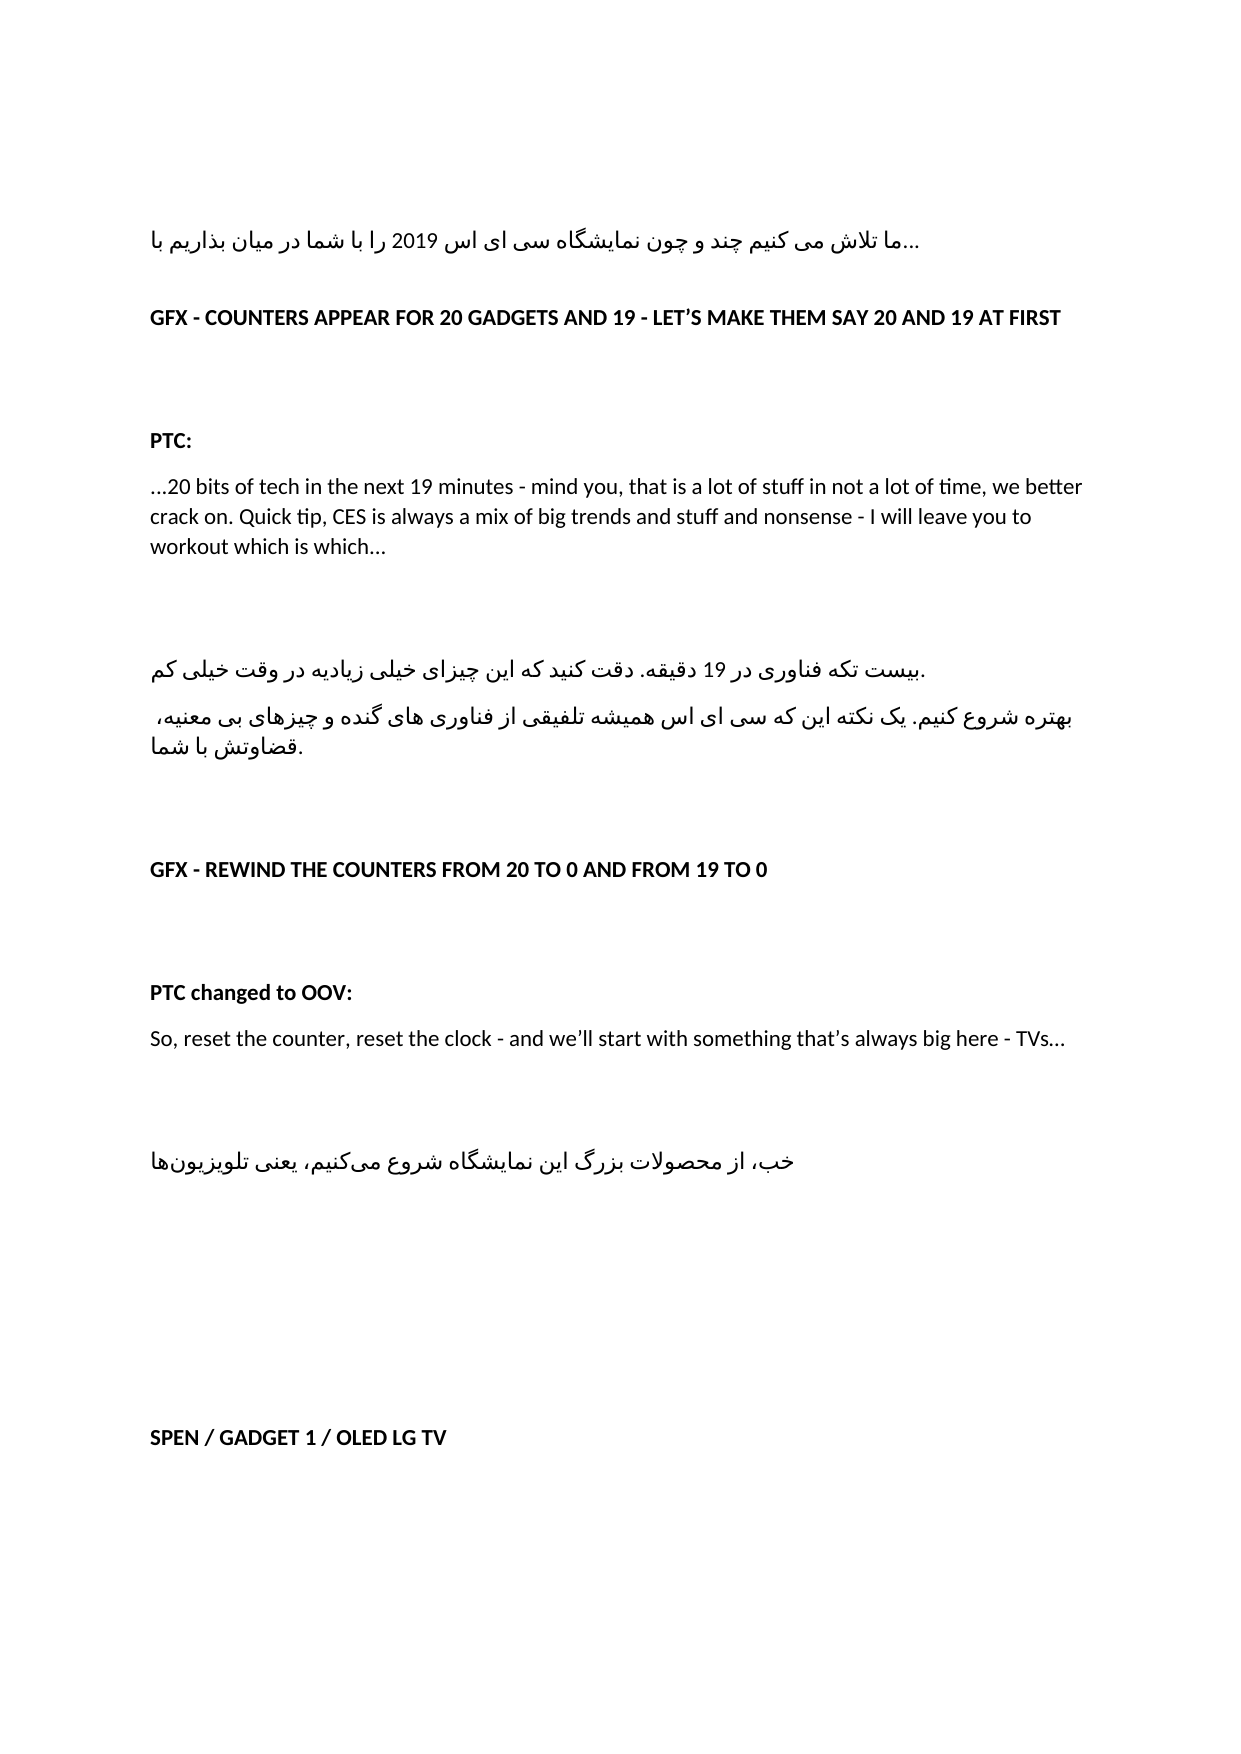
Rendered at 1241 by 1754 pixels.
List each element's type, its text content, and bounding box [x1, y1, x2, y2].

text بیست تکه فناوری در 19 دقیقه. دقت کنید که این چیزای خیلی زیادیه در وقت خیلی کم. [150, 655, 1090, 683]
text GFX - REWIND THE COUNTERS FROM 20 TO 0 AND FROM 19 TO 0 [150, 855, 1090, 883]
text ...20 bits of tech in the next 19 minutes - mind you, that is a lot of stuff in not a lot of time, we better crack on. Quick tip, CES is always a mix of big trends and stuff and nonsense - I will leave you to workout which is which... [150, 472, 1090, 560]
text ما تلاش می کنیم چند و چون نمایشگاه سی ای اس 2019 را با شما در میان بذاریم با... [150, 226, 1090, 284]
text So, reset the counter, reset the clock - and we’ll start with something that’s always big here - TVs… [150, 1024, 1090, 1052]
text PTC changed to OOV: [150, 978, 1090, 1006]
text PTC: [150, 426, 1090, 454]
text SPEN / GADGET 1 / OLED LG TV [150, 1423, 1090, 1451]
text GFX - COUNTERS APPEAR FOR 20 GADGETS AND 19 - LET’S MAKE THEM SAY 20 AND 19 AT FIRST [150, 303, 1090, 331]
text بهتره شروع کنیم. یک نکته این که سی ای اس همیشه تلفیقی از فناوری های گنده و چیزهای بی معنیه، قضاوتش با شما. [150, 702, 1090, 760]
text خب، از محصولات بزرگ این نمایشگاه شروع می‌کنیم، یعنی تلویزیون‌ها [150, 1147, 1090, 1175]
